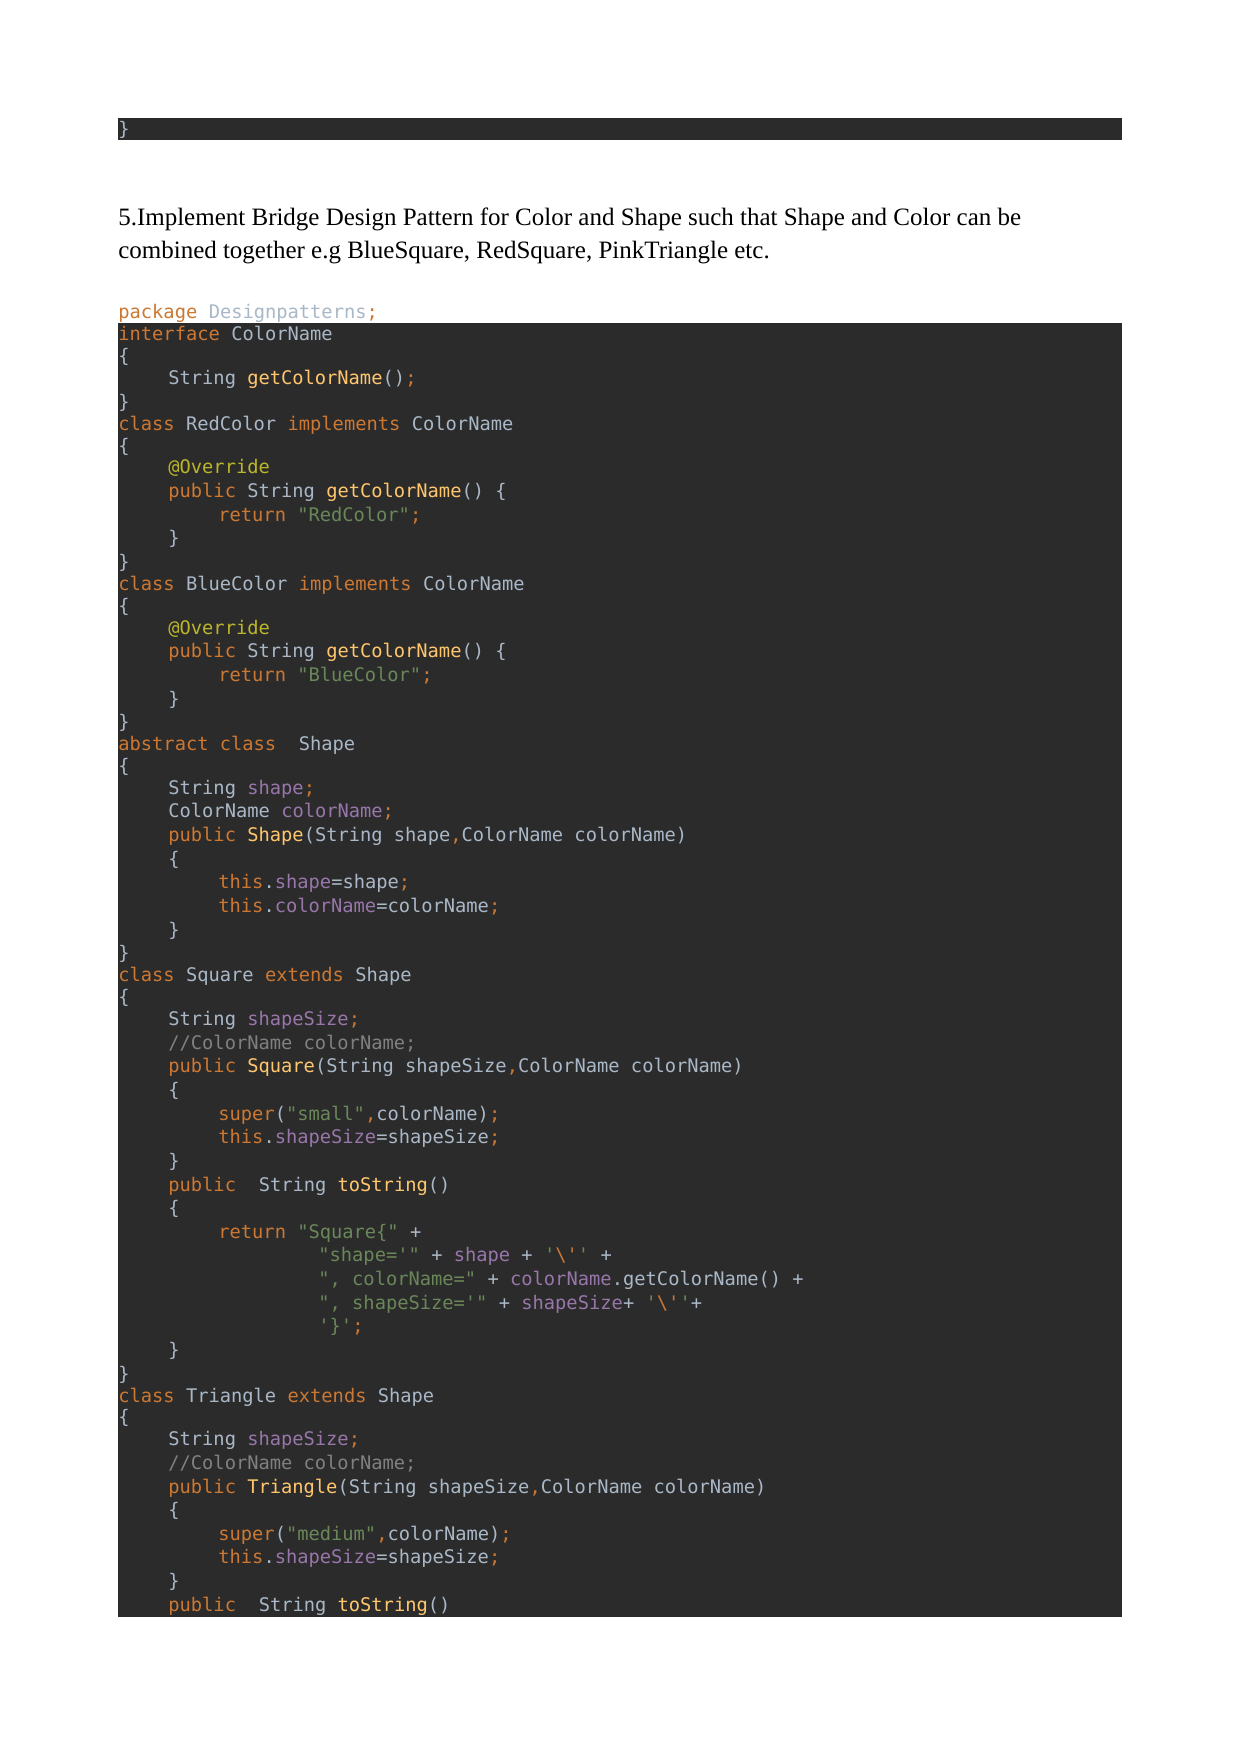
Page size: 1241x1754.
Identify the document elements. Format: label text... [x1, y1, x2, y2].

text { [118, 755, 1122, 777]
text public String getColorName() { [118, 640, 1122, 664]
text { [118, 848, 1122, 871]
text } [118, 391, 1122, 413]
text { [118, 1499, 1122, 1523]
text { [118, 434, 1122, 456]
text this.colorName=colorName; [118, 895, 1122, 919]
text } [118, 1150, 1122, 1173]
text } [118, 711, 1122, 733]
text { [118, 1406, 1122, 1428]
text } [118, 688, 1122, 711]
text ColorName colorName; [118, 801, 1122, 824]
text { [118, 1079, 1122, 1103]
text this.shape=shape; [118, 871, 1122, 895]
text { [118, 595, 1122, 617]
text } [118, 919, 1122, 942]
text public String toString() [118, 1173, 1122, 1197]
text super("small",colorName); [118, 1103, 1122, 1126]
text public String toString() [118, 1594, 1122, 1617]
text abstract class Shape [118, 733, 1122, 755]
text String getColorName(); [118, 367, 1122, 391]
text } [118, 942, 1122, 964]
text public Triangle(String shapeSize,ColorName colorName) [118, 1476, 1122, 1499]
text { [118, 986, 1122, 1008]
text } [118, 551, 1122, 573]
text class Triangle extends Shape [118, 1384, 1122, 1406]
text interface ColorName [118, 323, 1122, 345]
text public String getColorName() { [118, 480, 1122, 504]
text class Square extends Shape [118, 964, 1122, 986]
text public Square(String shapeSize,ColorName colorName) [118, 1055, 1122, 1079]
text ", shapeSize='" + shapeSize+ '\''+ [118, 1292, 1122, 1315]
text { [118, 345, 1122, 367]
text String shapeSize; [118, 1008, 1122, 1032]
text //ColorName colorName; [118, 1032, 1122, 1055]
text } [118, 527, 1122, 551]
text return "Square{" + [118, 1221, 1122, 1244]
text } [118, 1363, 1122, 1384]
text "shape='" + shape + '\'' + [118, 1244, 1122, 1268]
text { [118, 1197, 1122, 1221]
text String shapeSize; [118, 1428, 1122, 1452]
text } [118, 1339, 1122, 1363]
text '}'; [118, 1315, 1122, 1339]
text return "BlueColor"; [118, 664, 1122, 688]
text this.shapeSize=shapeSize; [118, 1547, 1122, 1570]
text class RedColor implements ColorName [118, 413, 1122, 434]
text package Designpatterns; [118, 302, 1122, 323]
text this.shapeSize=shapeSize; [118, 1126, 1122, 1150]
text super("medium",colorName); [118, 1523, 1122, 1547]
text } [118, 1570, 1122, 1594]
text @Override [118, 617, 1122, 640]
text } [118, 118, 1122, 140]
text String shape; [118, 777, 1122, 801]
text 5.Implement Bridge Design Pattern for Color and Shape such that Shape and Color can be combined together e.g BlueSquare, RedSquare, PinkTriangle etc. [118, 202, 1122, 264]
text @Override [118, 456, 1122, 480]
text return "RedColor"; [118, 504, 1122, 527]
text //ColorName colorName; [118, 1452, 1122, 1476]
text public Shape(String shape,ColorName colorName) [118, 824, 1122, 848]
text ", colorName=" + colorName.getColorName() + [118, 1268, 1122, 1292]
text class BlueColor implements ColorName [118, 573, 1122, 595]
